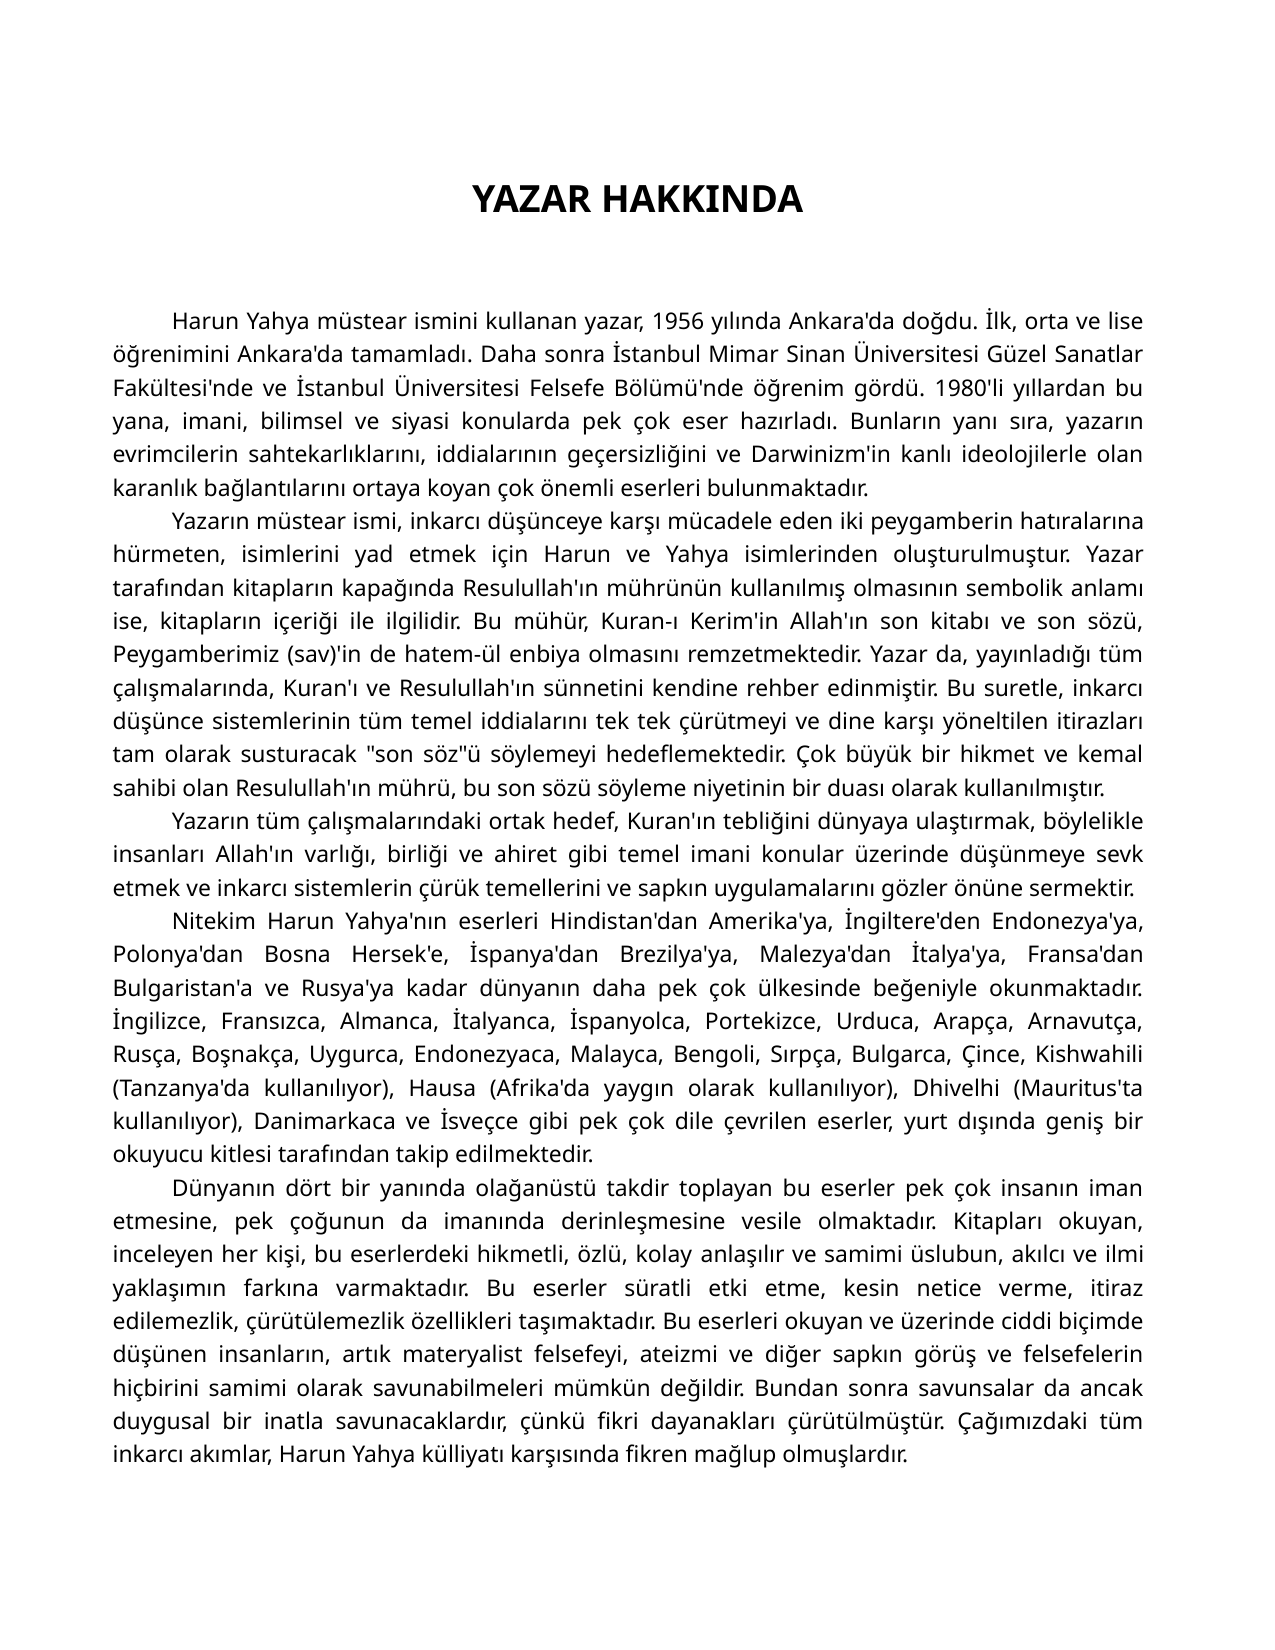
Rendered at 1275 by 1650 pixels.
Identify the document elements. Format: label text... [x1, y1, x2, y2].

text Harun Yahya müstear ismini kullanan yazar, 1956 yılında Ankara'da doğdu. İlk, orta ve lise öğrenimini Ankara'da tamamladı. Daha sonra İstanbul Mimar Sinan Üniversitesi Güzel Sanatlar Fakültesi'nde ve İstanbul Üniversitesi Felsefe Bölümü'nde öğrenim gördü. 1980'li yıllardan bu yana, imani, bilimsel ve siyasi konularda pek çok eser hazırladı. Bunların yanı sıra, yazarın evrimcilerin sahtekarlıklarını, iddialarının geçersizliğini ve Darwinizm'in kanlı ideolojilerle olan karanlık bağlantılarını ortaya koyan çok önemli eserleri bulunmaktadır. [112, 303, 1145, 503]
text Yazarın müstear ismi, inkarcı düşünceye karşı mücadele eden iki peygamberin hatıralarına hürmeten, isimlerini yad etmek için Harun ve Yahya isimlerinden oluşturulmuştur. Yazar tarafından kitapların kapağında Resulullah'ın mührünün kullanılmış olmasının sembolik anlamı ise, kitapların içeriği ile ilgilidir. Bu mühür, Kuran-ı Kerim'in Allah'ın son kitabı ve son sözü, Peygamberimiz (sav)'in de hatem-ül enbiya olmasını remzetmektedir. Yazar da, yayınladığı tüm çalışmalarında, Kuran'ı ve Resulullah'ın sünnetini kendine rehber edinmiştir. Bu suretle, inkarcı düşünce sistemlerinin tüm temel iddialarını tek tek çürütmeyi ve dine karşı yöneltilen itirazları tam olarak susturacak "son söz"ü söylemeyi hedeflemektedir. Çok büyük bir hikmet ve kemal sahibi olan Resulullah'ın mührü, bu son sözü söyleme niyetinin bir duası olarak kullanılmıştır. [112, 503, 1145, 803]
title YAZAR HAKKINDA [112, 173, 1162, 224]
text Dünyanın dört bir yanında olağanüstü takdir toplayan bu eserler pek çok insanın iman etmesine, pek çoğunun da imanında derinleşmesine vesile olmaktadır. Kitapları okuyan, inceleyen her kişi, bu eserlerdeki hikmetli, özlü, kolay anlaşılır ve samimi üslubun, akılcı ve ilmi yaklaşımın farkına varmaktadır. Bu eserler süratli etki etme, kesin netice verme, itiraz edilemezlik, çürütülemezlik özellikleri taşımaktadır. Bu eserleri okuyan ve üzerinde ciddi biçimde düşünen insanların, artık materyalist felsefeyi, ateizmi ve diğer sapkın görüş ve felsefelerin hiçbirini samimi olarak savunabilmeleri mümkün değildir. Bundan sonra savunsalar da ancak duygusal bir inatla savunacaklardır, çünkü fikri dayanakları çürütülmüştür. Çağımızdaki tüm inkarcı akımlar, Harun Yahya külliyatı karşısında fikren mağlup olmuşlardır. [112, 1169, 1145, 1469]
text Yazarın tüm çalışmalarındaki ortak hedef, Kuran'ın tebliğini dünyaya ulaştırmak, böylelikle insanları Allah'ın varlığı, birliği ve ahiret gibi temel imani konular üzerinde düşünmeye sevk etmek ve inkarcı sistemlerin çürük temellerini ve sapkın uygulamalarını gözler önüne sermektir. [112, 803, 1145, 903]
text Nitekim Harun Yahya'nın eserleri Hindistan'dan Amerika'ya, İngiltere'den Endonezya'ya, Polonya'dan Bosna Hersek'e, İspanya'dan Brezilya'ya, Malezya'dan İtalya'ya, Fransa'dan Bulgaristan'a ve Rusya'ya kadar dünyanın daha pek çok ülkesinde beğeniyle okunmaktadır. İngilizce, Fransızca, Almanca, İtalyanca, İspanyolca, Portekizce, Urduca, Arapça, Arnavutça, Rusça, Boşnakça, Uygurca, Endonezyaca, Malayca, Bengoli, Sırpça, Bulgarca, Çince, Kishwahili (Tanzanya'da kullanılıyor), Hausa (Afrika'da yaygın olarak kullanılıyor), Dhivelhi (Mauritus'ta kullanılıyor), Danimarkaca ve İsveçce gibi pek çok dile çevrilen eserler, yurt dışında geniş bir okuyucu kitlesi tarafından takip edilmektedir. [112, 903, 1145, 1169]
